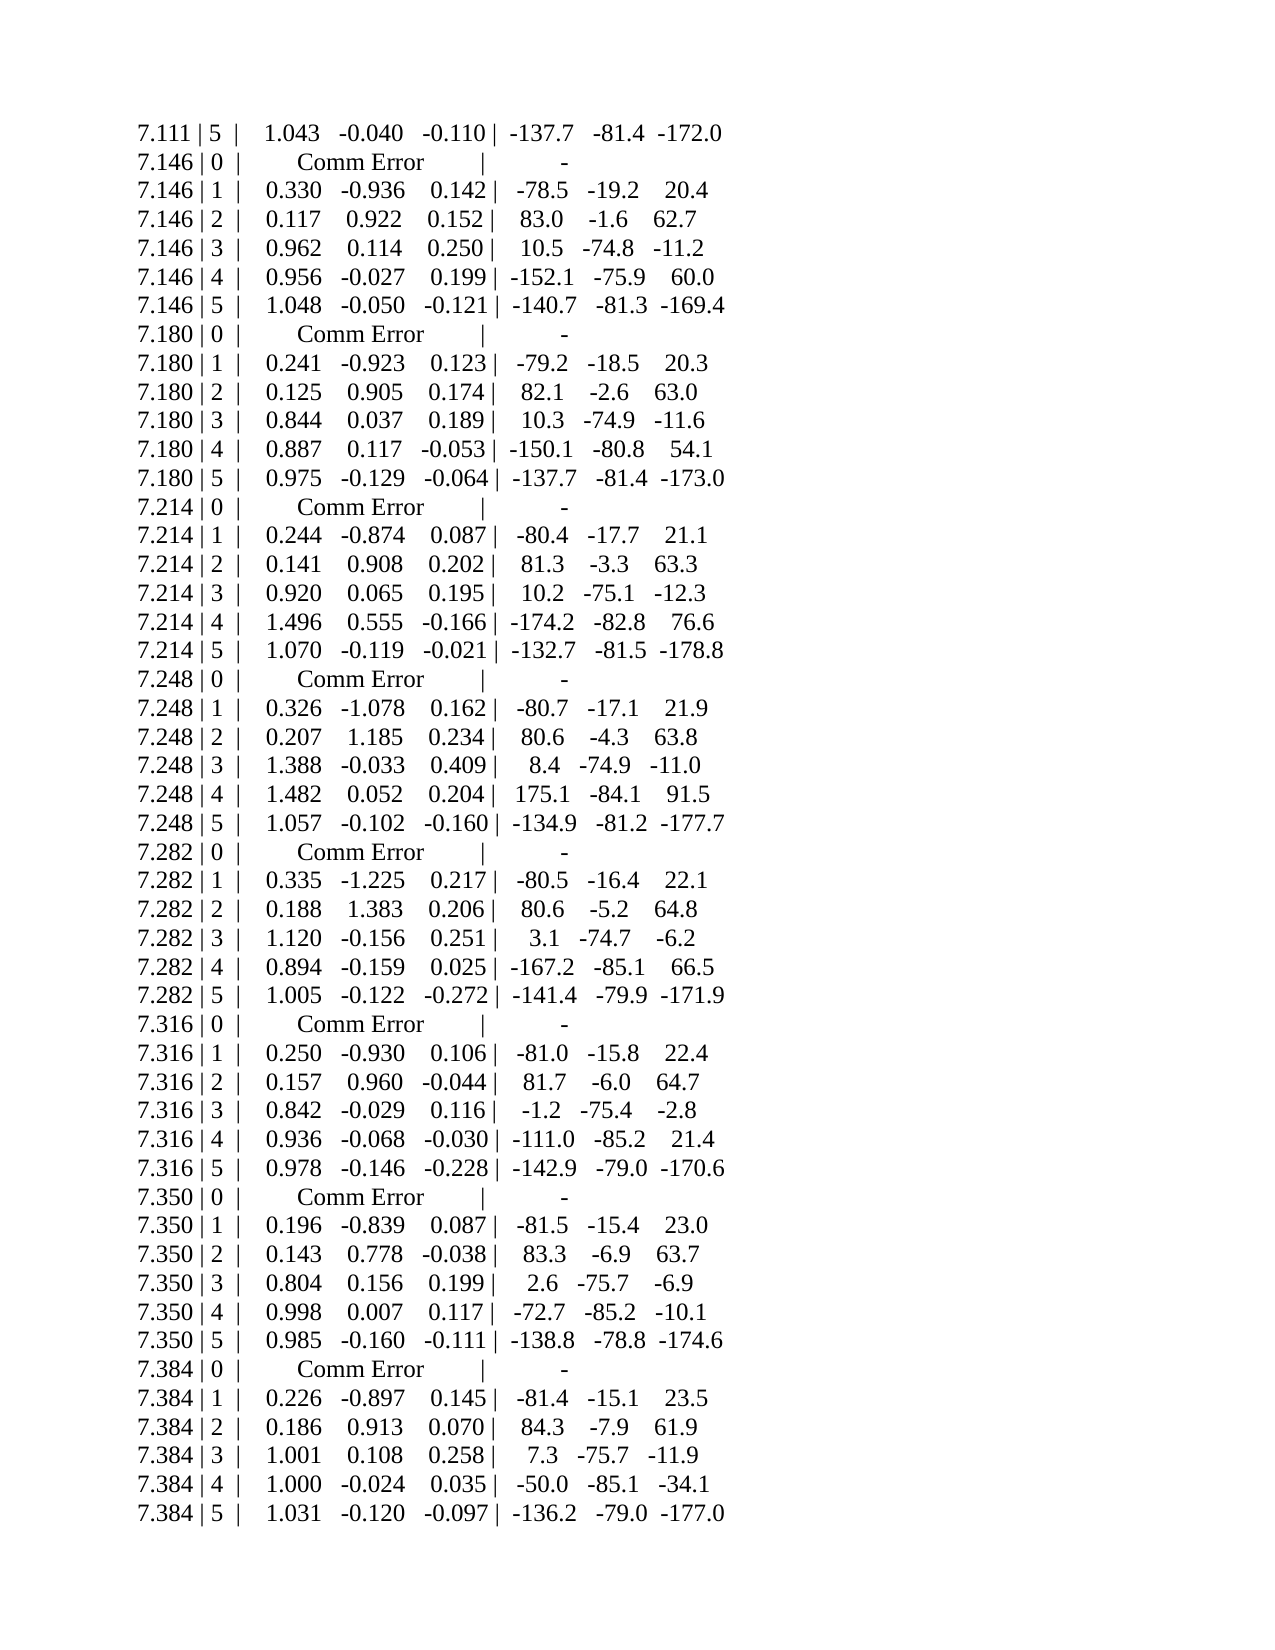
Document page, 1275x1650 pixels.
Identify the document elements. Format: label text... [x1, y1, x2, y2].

text 7.180 | 5 | 0.975 -0.129 -0.064 | -137.7 -81.4 -173.0 [118, 463, 1157, 492]
text 7.384 | 4 | 1.000 -0.024 0.035 | -50.0 -85.1 -34.1 [118, 1469, 1157, 1498]
text 7.248 | 2 | 0.207 1.185 0.234 | 80.6 -4.3 63.8 [118, 722, 1157, 751]
text 7.384 | 1 | 0.226 -0.897 0.145 | -81.4 -15.1 23.5 [118, 1383, 1157, 1412]
text 7.282 | 4 | 0.894 -0.159 0.025 | -167.2 -85.1 66.5 [118, 952, 1157, 981]
text 7.248 | 1 | 0.326 -1.078 0.162 | -80.7 -17.1 21.9 [118, 693, 1157, 722]
text 7.384 | 0 | Comm Error | - [118, 1354, 1157, 1383]
text 7.350 | 0 | Comm Error | - [118, 1182, 1157, 1211]
text 7.248 | 4 | 1.482 0.052 0.204 | 175.1 -84.1 91.5 [118, 779, 1157, 808]
text 7.282 | 1 | 0.335 -1.225 0.217 | -80.5 -16.4 22.1 [118, 866, 1157, 894]
text 7.282 | 3 | 1.120 -0.156 0.251 | 3.1 -74.7 -6.2 [118, 923, 1157, 952]
text 7.146 | 1 | 0.330 -0.936 0.142 | -78.5 -19.2 20.4 [118, 176, 1157, 204]
text 7.214 | 5 | 1.070 -0.119 -0.021 | -132.7 -81.5 -178.8 [118, 636, 1157, 664]
text 7.146 | 0 | Comm Error | - [118, 147, 1157, 176]
text 7.214 | 1 | 0.244 -0.874 0.087 | -80.4 -17.7 21.1 [118, 521, 1157, 549]
text 7.111 | 5 | 1.043 -0.040 -0.110 | -137.7 -81.4 -172.0 [118, 118, 1157, 147]
text 7.316 | 0 | Comm Error | - [118, 1009, 1157, 1038]
text 7.214 | 4 | 1.496 0.555 -0.166 | -174.2 -82.8 76.6 [118, 607, 1157, 636]
text 7.282 | 5 | 1.005 -0.122 -0.272 | -141.4 -79.9 -171.9 [118, 981, 1157, 1009]
text 7.316 | 2 | 0.157 0.960 -0.044 | 81.7 -6.0 64.7 [118, 1067, 1157, 1096]
text 7.316 | 1 | 0.250 -0.930 0.106 | -81.0 -15.8 22.4 [118, 1038, 1157, 1067]
text 7.180 | 0 | Comm Error | - [118, 319, 1157, 348]
text 7.350 | 5 | 0.985 -0.160 -0.111 | -138.8 -78.8 -174.6 [118, 1326, 1157, 1354]
text 7.214 | 2 | 0.141 0.908 0.202 | 81.3 -3.3 63.3 [118, 549, 1157, 578]
text 7.214 | 3 | 0.920 0.065 0.195 | 10.2 -75.1 -12.3 [118, 578, 1157, 607]
text 7.350 | 1 | 0.196 -0.839 0.087 | -81.5 -15.4 23.0 [118, 1211, 1157, 1239]
text 7.180 | 4 | 0.887 0.117 -0.053 | -150.1 -80.8 54.1 [118, 434, 1157, 463]
text 7.248 | 5 | 1.057 -0.102 -0.160 | -134.9 -81.2 -177.7 [118, 808, 1157, 837]
text 7.384 | 3 | 1.001 0.108 0.258 | 7.3 -75.7 -11.9 [118, 1441, 1157, 1469]
text 7.146 | 2 | 0.117 0.922 0.152 | 83.0 -1.6 62.7 [118, 204, 1157, 233]
text 7.350 | 4 | 0.998 0.007 0.117 | -72.7 -85.2 -10.1 [118, 1297, 1157, 1326]
text 7.146 | 3 | 0.962 0.114 0.250 | 10.5 -74.8 -11.2 [118, 233, 1157, 262]
text 7.384 | 5 | 1.031 -0.120 -0.097 | -136.2 -79.0 -177.0 [118, 1498, 1157, 1527]
text 7.180 | 2 | 0.125 0.905 0.174 | 82.1 -2.6 63.0 [118, 377, 1157, 406]
text 7.180 | 3 | 0.844 0.037 0.189 | 10.3 -74.9 -11.6 [118, 406, 1157, 434]
text 7.146 | 4 | 0.956 -0.027 0.199 | -152.1 -75.9 60.0 [118, 262, 1157, 291]
text 7.248 | 3 | 1.388 -0.033 0.409 | 8.4 -74.9 -11.0 [118, 751, 1157, 779]
text 7.350 | 3 | 0.804 0.156 0.199 | 2.6 -75.7 -6.9 [118, 1268, 1157, 1297]
text 7.214 | 0 | Comm Error | - [118, 492, 1157, 521]
text 7.316 | 3 | 0.842 -0.029 0.116 | -1.2 -75.4 -2.8 [118, 1096, 1157, 1124]
text 7.316 | 5 | 0.978 -0.146 -0.228 | -142.9 -79.0 -170.6 [118, 1153, 1157, 1182]
text 7.282 | 2 | 0.188 1.383 0.206 | 80.6 -5.2 64.8 [118, 894, 1157, 923]
text 7.350 | 2 | 0.143 0.778 -0.038 | 83.3 -6.9 63.7 [118, 1239, 1157, 1268]
text 7.146 | 5 | 1.048 -0.050 -0.121 | -140.7 -81.3 -169.4 [118, 291, 1157, 319]
text 7.384 | 2 | 0.186 0.913 0.070 | 84.3 -7.9 61.9 [118, 1412, 1157, 1441]
text 7.248 | 0 | Comm Error | - [118, 664, 1157, 693]
text 7.180 | 1 | 0.241 -0.923 0.123 | -79.2 -18.5 20.3 [118, 348, 1157, 377]
text 7.282 | 0 | Comm Error | - [118, 837, 1157, 866]
text 7.316 | 4 | 0.936 -0.068 -0.030 | -111.0 -85.2 21.4 [118, 1124, 1157, 1153]
